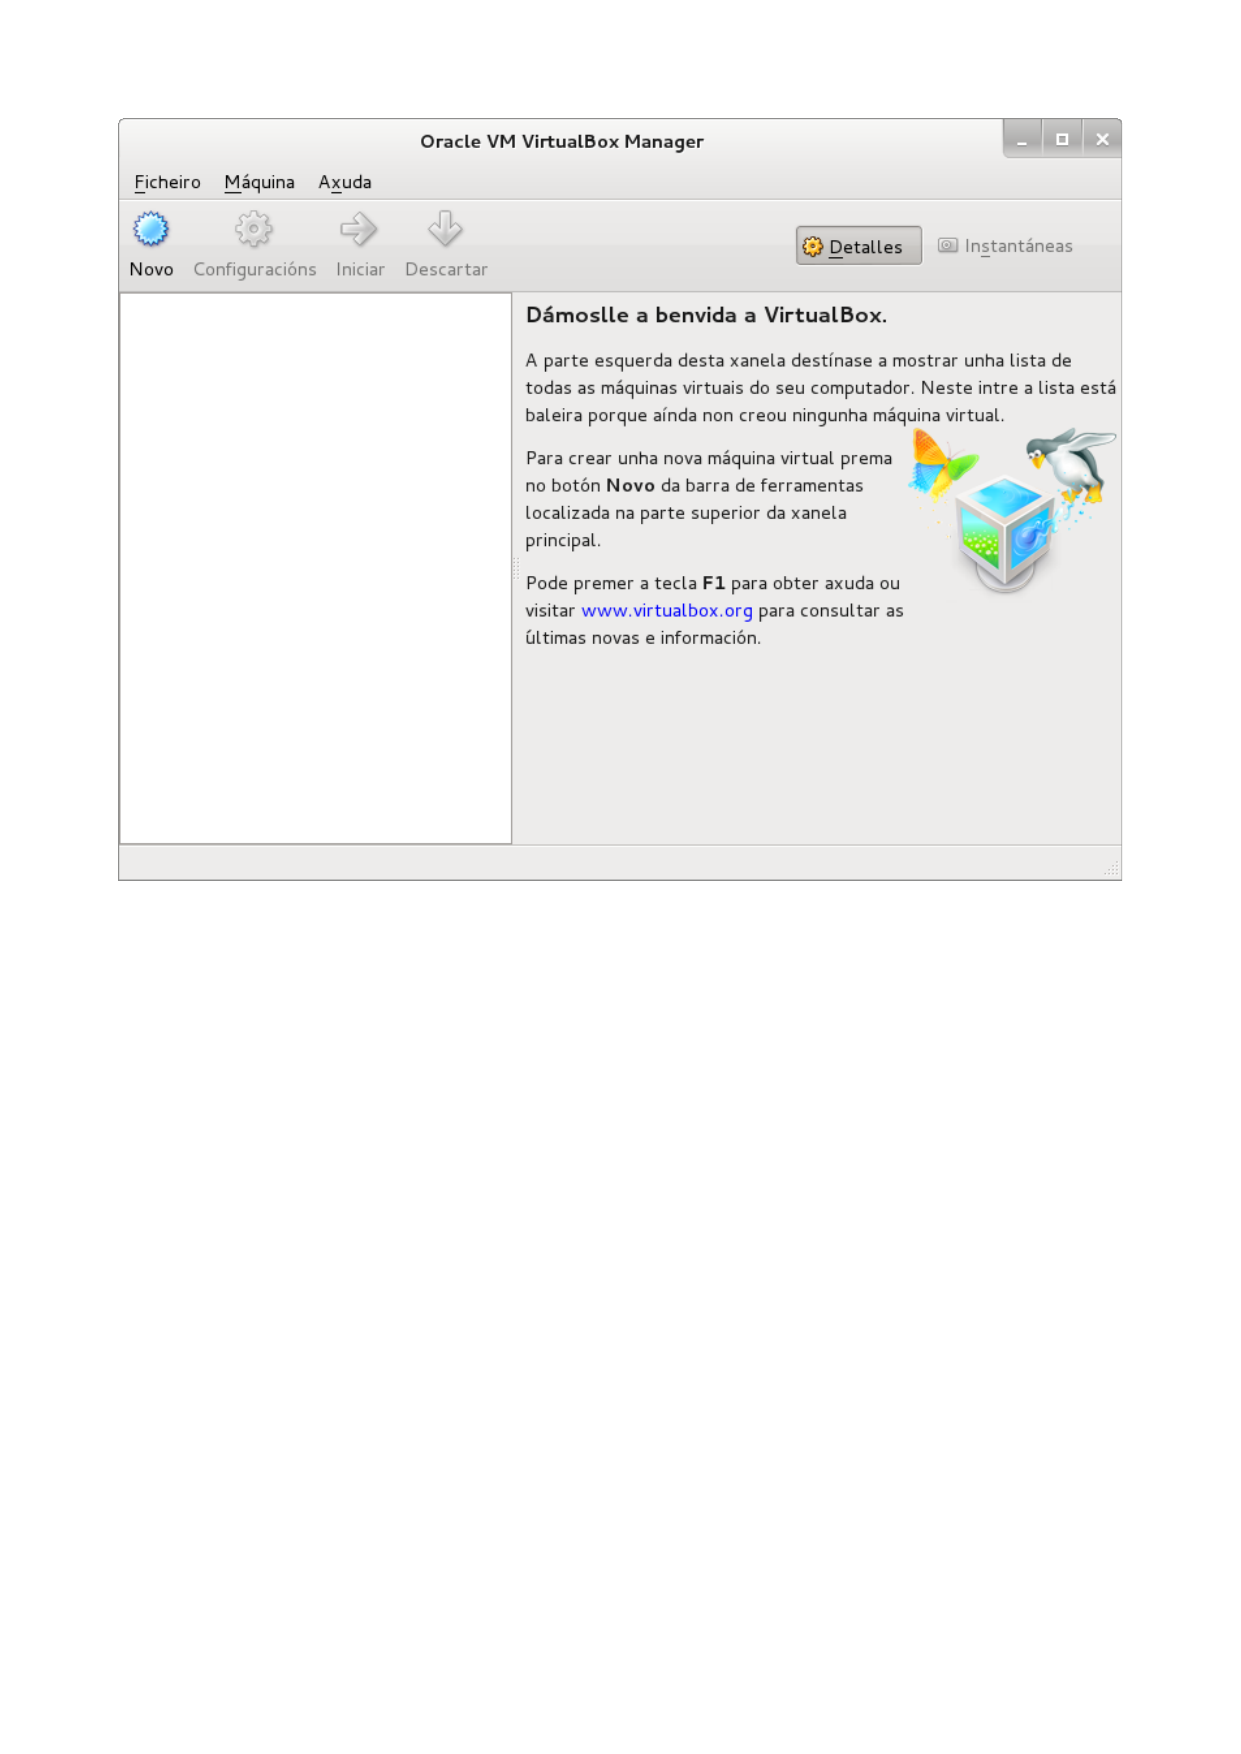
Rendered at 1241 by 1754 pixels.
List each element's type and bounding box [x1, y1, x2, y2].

picture [118, 118, 1123, 881]
